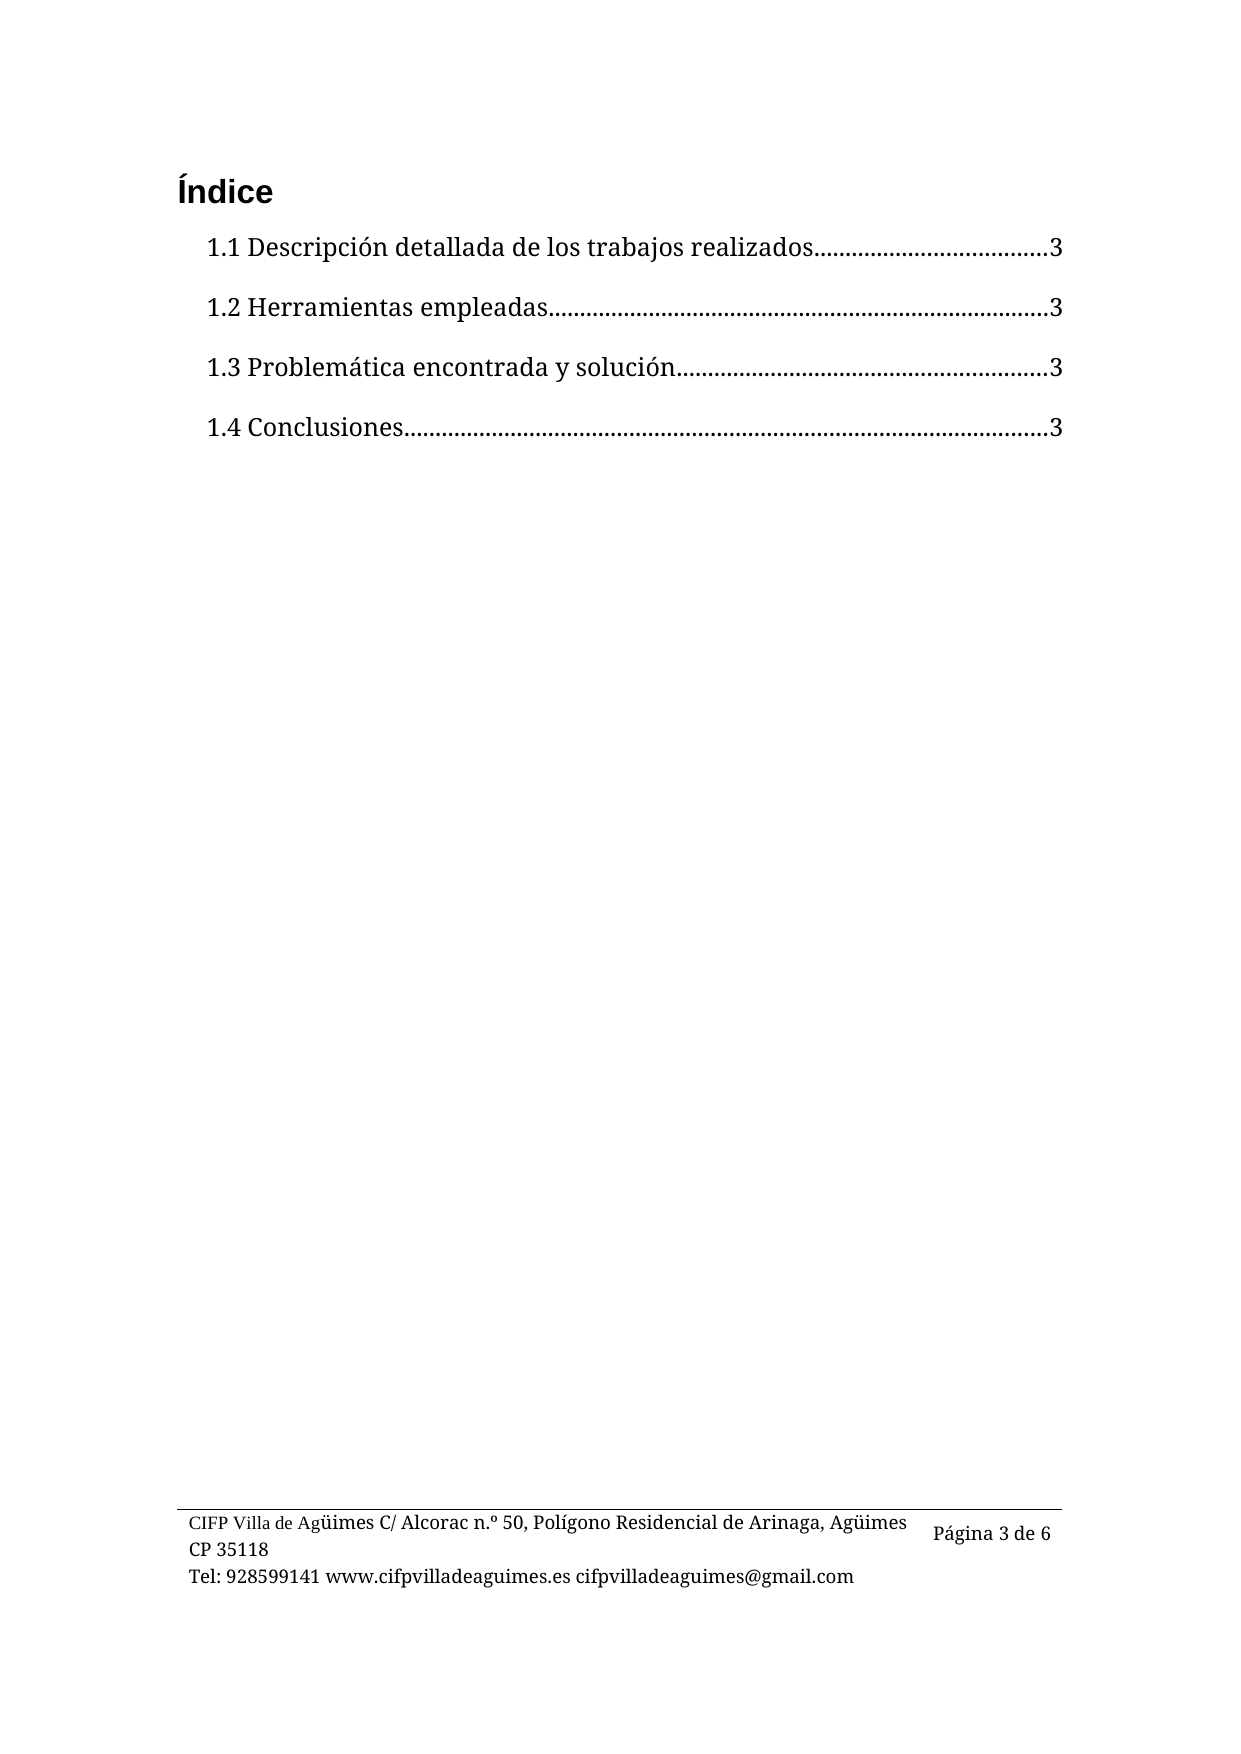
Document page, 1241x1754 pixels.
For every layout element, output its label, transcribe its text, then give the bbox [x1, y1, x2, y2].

text 1.4 Conclusiones 3 [207, 409, 1063, 443]
text 1.2 Herramientas empleadas 3 [207, 289, 1063, 323]
subtitle Índice [177, 173, 1063, 211]
text 1.3 Problemática encontrada y solución 3 [207, 349, 1063, 383]
text 1.1 Descripción detallada de los trabajos realizados 3 [207, 229, 1063, 263]
